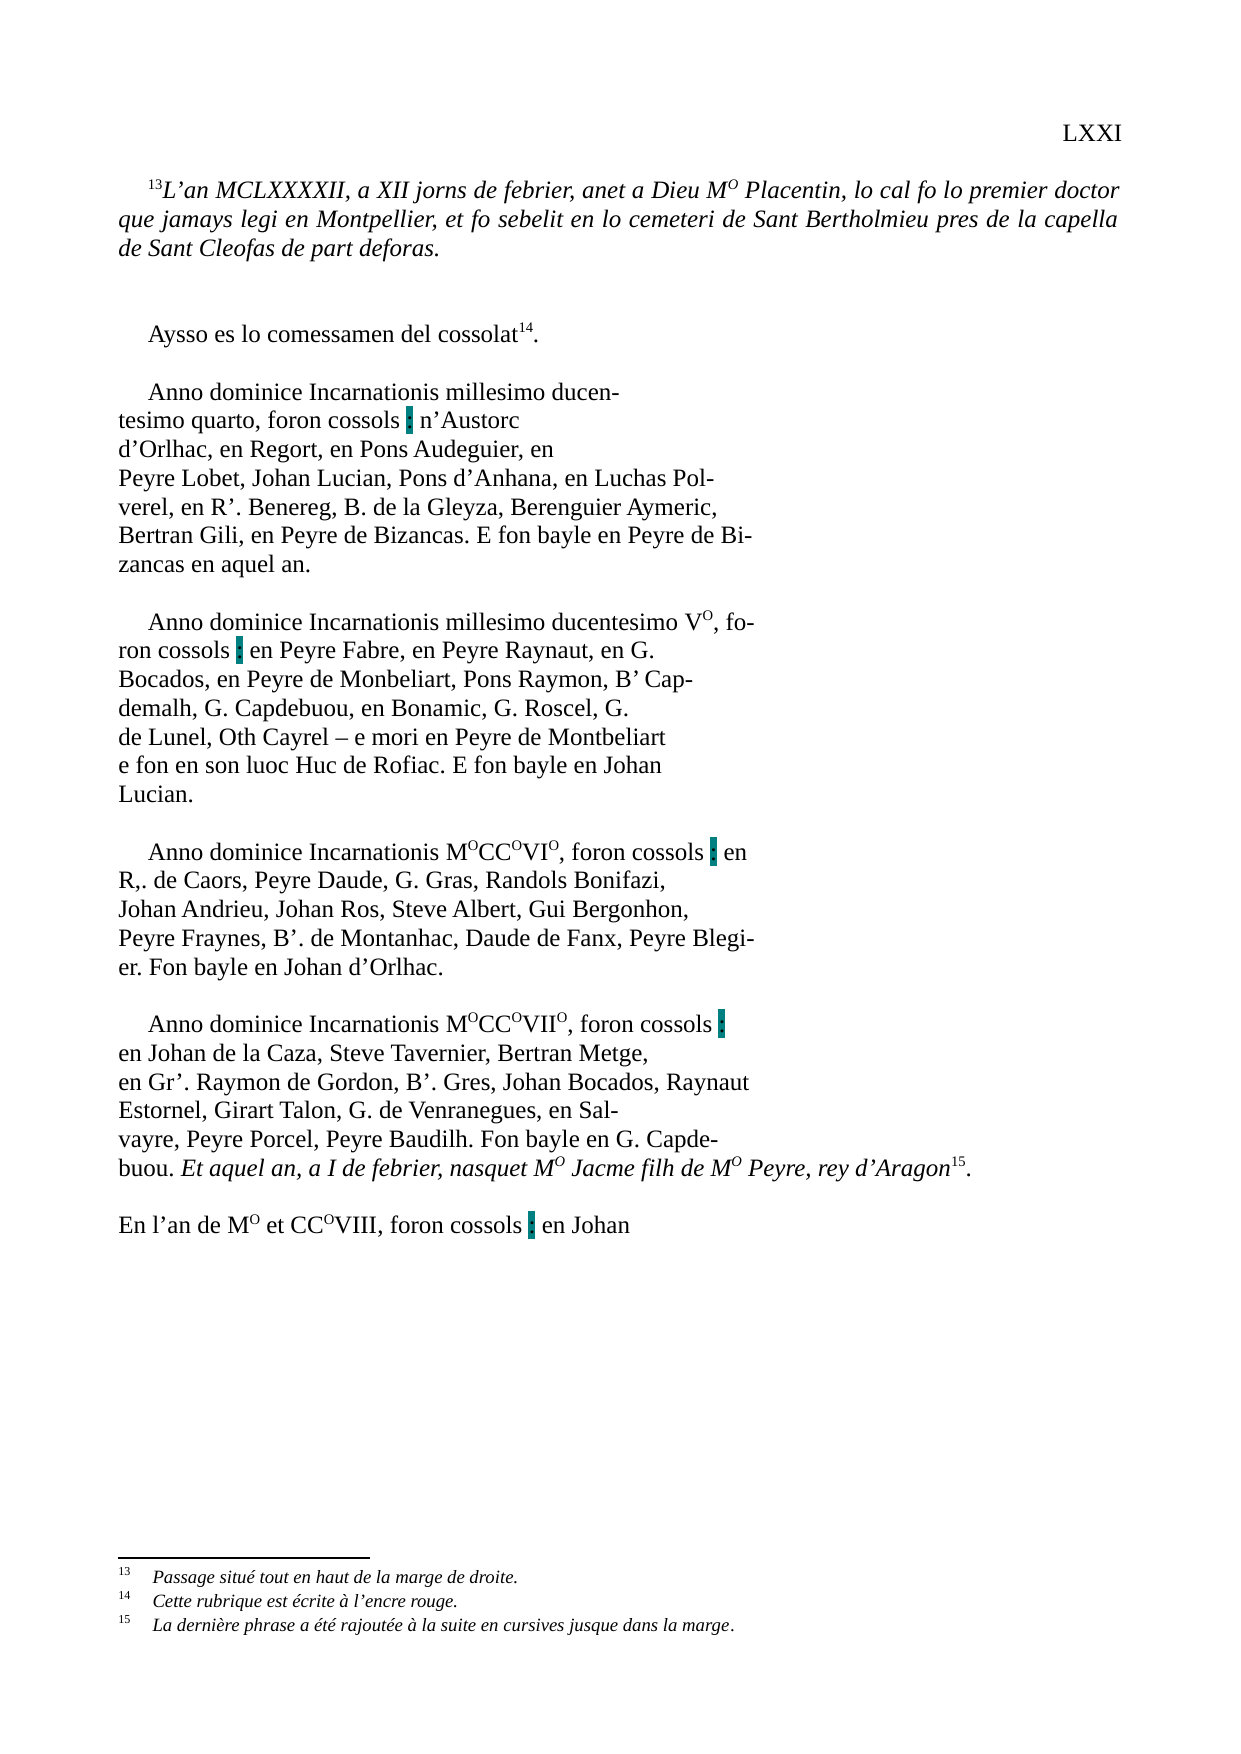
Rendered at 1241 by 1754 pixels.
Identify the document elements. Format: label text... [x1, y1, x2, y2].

text La dernière phrase a été rajoutée à la suite en cursives jusque dans la marge. [118, 1612, 1122, 1636]
text Cette rubrique est écrite à l’encre rouge. [118, 1588, 1122, 1612]
text Johan Andrieu, Johan Ros, Steve Albert, Gui Bergonhon, [118, 894, 1122, 923]
text er. Fon bayle en Johan d’Orlhac. [118, 952, 1122, 981]
text Anno dominice Incarnationis millesimo ducentesimo vO, fo- [118, 607, 1122, 636]
text En l’an de mO et ccOviii, foron cossols : en Johan [118, 1211, 1122, 1239]
text ron cossols : en Peyre Fabre, en Peyre Raynaut, en G. [118, 636, 1122, 664]
text Anno dominice Incarnationis mOccOviO, foron cossols : en [118, 837, 1122, 866]
text Lucian. [118, 779, 1122, 808]
text demalh, G. Capdebuou, en Bonamic, G. Roscel, G. [118, 693, 1122, 722]
text buou. Et aquel an, a i de febrier, nasquet MO Jacme filh de MO Peyre, rey d’Aragon. [118, 1153, 1122, 1182]
text Anno dominice Incarnationis millesimo ducen- [118, 377, 1122, 406]
text de Lunel, Oth Cayrel – e mori en Peyre de Montbeliart [118, 722, 1122, 751]
text Bertran Gili, en Peyre de Bizancas. E fon bayle en Peyre de Bi- [118, 521, 1122, 549]
text e fon en son luoc Huc de Rofiac. E fon bayle en Johan [118, 751, 1122, 779]
text lxxi [118, 118, 1122, 147]
text en Gr’. Raymon de Gordon, B’. Gres, Johan Bocados, Raynaut [118, 1067, 1122, 1096]
text Peyre Fraynes, B’. de Montanhac, Daude de Fanx, Peyre Blegi- [118, 923, 1122, 952]
text d’Orlhac, en Regort, en Pons Audeguier, en [118, 434, 1122, 463]
text Anno dominice Incarnationis mOccOviiO, foron cossols : [118, 1009, 1122, 1038]
text Bocados, en Peyre de Monbeliart, Pons Raymon, B’ Cap- [118, 664, 1122, 693]
text R,. de Caors, Peyre Daude, G. Gras, Randols Bonifazi, [118, 866, 1122, 894]
text vayre, Peyre Porcel, Peyre Baudilh. Fon bayle en G. Capde- [118, 1124, 1122, 1153]
text Peyre Lobet, Johan Lucian, Pons d’Anhana, en Luchas Pol- [118, 463, 1122, 492]
text verel, en R’. Benereg, B. de la Gleyza, Berenguier Aymeric, [118, 492, 1122, 521]
text Aysso es lo comessamen del cossolat. [118, 319, 1122, 348]
text Estornel, Girart Talon, G. de Venranegues, en Sal- [118, 1096, 1122, 1124]
text Passage situé tout en haut de la marge de droite. [118, 1564, 1122, 1588]
text L’an mclxxxxii, a xii jorns de febrier, anet a Dieu MO Placentin, lo cal fo lo premier doctor que jamays legi en Montpellier, et fo sebelit en lo cemeteri de Sant Bertholmieu pres de la capella de Sant Cleofas de part deforas. [118, 176, 1122, 262]
text zancas en aquel an. [118, 549, 1122, 578]
text en Johan de la Caza, Steve Tavernier, Bertran Metge, [118, 1038, 1122, 1067]
text tesimo quarto, foron cossols : n’Austorc [118, 406, 1122, 434]
